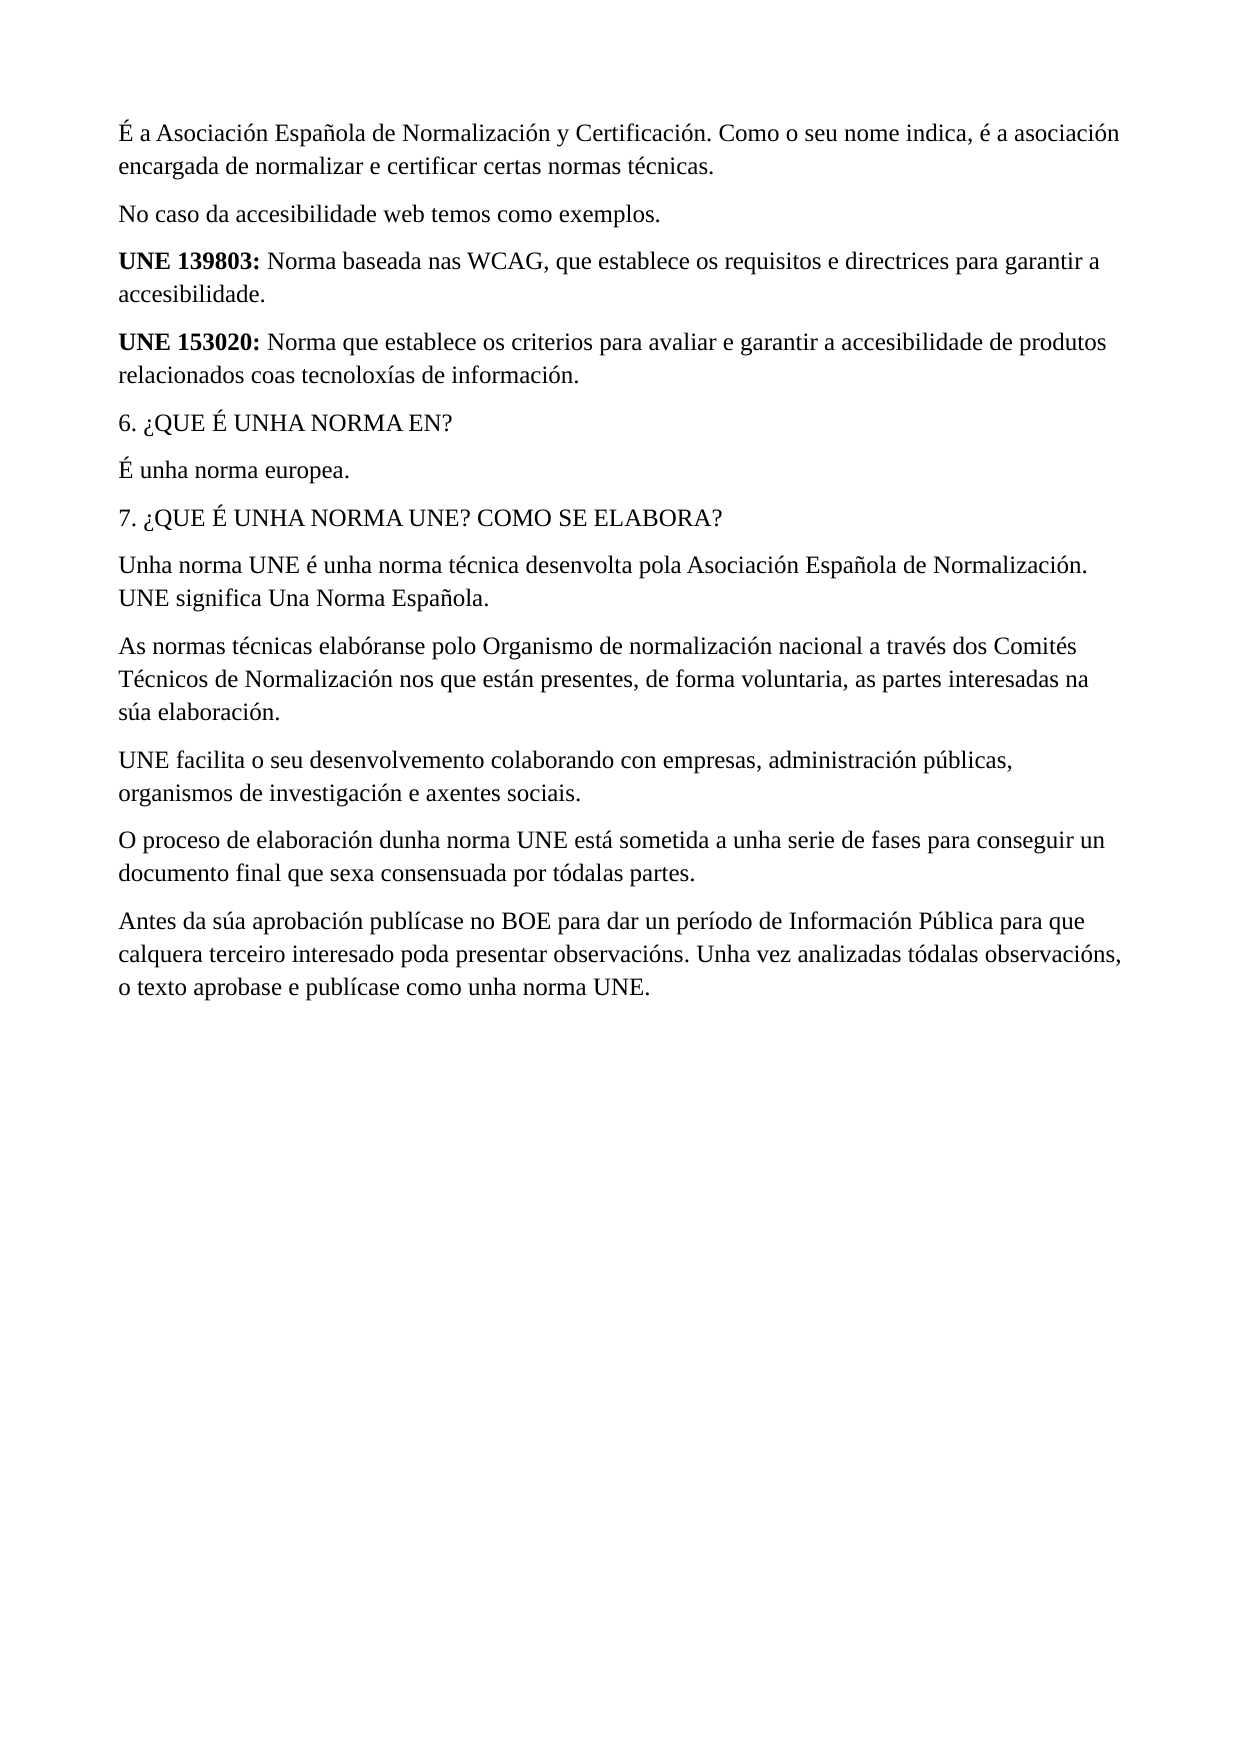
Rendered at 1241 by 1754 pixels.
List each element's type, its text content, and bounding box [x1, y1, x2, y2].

text 7. ¿QUE É UNHA NORMA UNE? COMO SE ELABORA? [118, 503, 1122, 532]
text As normas técnicas elabóranse polo Organismo de normalización nacional a través dos Comités Técnicos de Normalización nos que están presentes, de forma voluntaria, as partes interesadas na súa elaboración. [118, 631, 1122, 726]
text No caso da accesibilidade web temos como exemplos. [118, 199, 1122, 227]
text UNE facilita o seu desenvolvemento colaborando con empresas, administración públicas, organismos de investigación e axentes sociais. [118, 745, 1122, 806]
text Antes da súa aprobación publícase no BOE para dar un período de Información Pública para que calquera terceiro interesado poda presentar observacións. Unha vez analizadas tódalas observacións, o texto aprobase e publícase como unha norma UNE. [118, 906, 1122, 1001]
text É a Asociación Española de Normalización y Certificación. Como o seu nome indica, é a asociación encargada de normalizar e certificar certas normas técnicas. [118, 118, 1122, 180]
text UNE 153020: Norma que establece os criterios para avaliar e garantir a accesibilidade de produtos relacionados coas tecnoloxías de información. [118, 327, 1122, 389]
text É unha norma europea. [118, 455, 1122, 484]
text 6. ¿QUE É UNHA NORMA EN? [118, 408, 1122, 436]
text Unha norma UNE é unha norma técnica desenvolta pola Asociación Española de Normalización. UNE significa Una Norma Española. [118, 550, 1122, 612]
text O proceso de elaboración dunha norma UNE está sometida a unha serie de fases para conseguir un documento final que sexa consensuada por tódalas partes. [118, 825, 1122, 887]
text UNE 139803: Norma baseada nas WCAG, que establece os requisitos e directrices para garantir a accesibilidade. [118, 246, 1122, 308]
